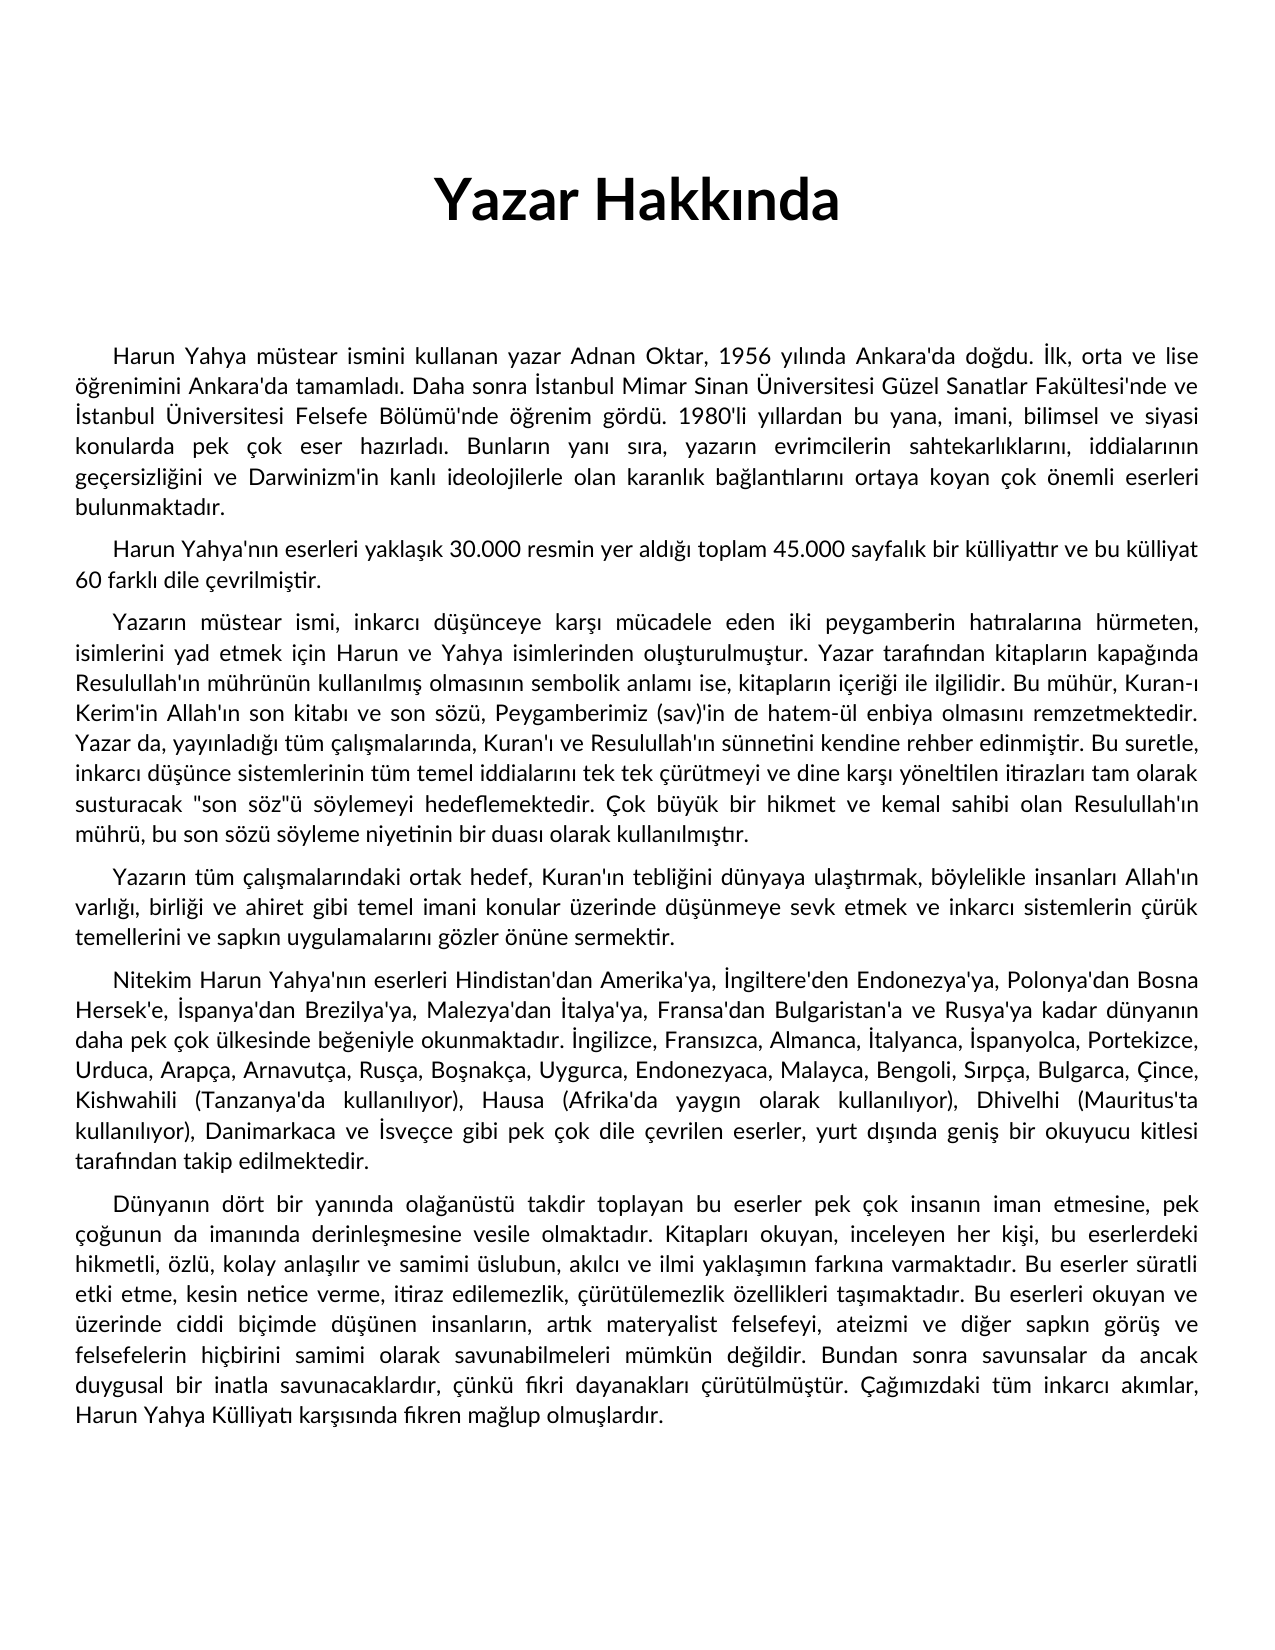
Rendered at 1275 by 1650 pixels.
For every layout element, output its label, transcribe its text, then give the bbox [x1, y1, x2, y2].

text Nitekim Harun Yahya'nın eserleri Hindistan'dan Amerika'ya, İngiltere'den Endonezya'ya, Polonya'dan Bosna Hersek'e, İspanya'dan Brezilya'ya, Malezya'dan İtalya'ya, Fransa'dan Bulgaristan'a ve Rusya'ya kadar dünyanın daha pek çok ülkesinde beğeniyle okunmaktadır. İngilizce, Fransızca, Almanca, İtalyanca, İspanyolca, Portekizce, Urduca, Arapça, Arnavutça, Rusça, Boşnakça, Uygurca, Endonezyaca, Malayca, Bengoli, Sırpça, Bulgarca, Çince, Kishwahili (Tanzanya'da kullanılıyor), Hausa (Afrika'da yaygın olarak kullanılıyor), Dhivelhi (Mauritus'ta kullanılıyor), Danimarkaca ve İsveçce gibi pek çok dile çevrilen eserler, yurt dışında geniş bir okuyucu kitlesi tarafından takip edilmektedir. [75, 965, 1200, 1174]
subtitle Yazar Hakkında [75, 162, 1200, 232]
text Dünyanın dört bir yanında olağanüstü takdir toplayan bu eserler pek çok insanın iman etmesine, pek çoğunun da imanında derinleşmesine vesile olmaktadır. Kitapları okuyan, inceleyen her kişi, bu eserlerdeki hikmetli, özlü, kolay anlaşılır ve samimi üslubun, akılcı ve ilmi yaklaşımın farkına varmaktadır. Bu eserler süratli etki etme, kesin netice verme, itiraz edilemezlik, çürütülemezlik özellikleri taşımaktadır. Bu eserleri okuyan ve üzerinde ciddi biçimde düşünen insanların, artık materyalist felsefeyi, ateizmi ve diğer sapkın görüş ve felsefelerin hiçbirini samimi olarak savunabilmeleri mümkün değildir. Bundan sonra savunsalar da ancak duygusal bir inatla savunacaklardır, çünkü fikri dayanakları çürütülmüştür. Çağımızdaki tüm inkarcı akımlar, Harun Yahya Külliyatı karşısında fikren mağlup olmuşlardır. [75, 1189, 1200, 1428]
text Yazarın tüm çalışmalarındaki ortak hedef, Kuran'ın tebliğini dünyaya ulaştırmak, böylelikle insanları Allah'ın varlığı, birliği ve ahiret gibi temel imani konular üzerinde düşünmeye sevk etmek ve inkarcı sistemlerin çürük temellerini ve sapkın uygulamalarını gözler önüne sermektir. [75, 862, 1200, 950]
text Harun Yahya müstear ismini kullanan yazar Adnan Oktar, 1956 yılında Ankara'da doğdu. İlk, orta ve lise öğrenimini Ankara'da tamamladı. Daha sonra İstanbul Mimar Sinan Üniversitesi Güzel Sanatlar Fakültesi'nde ve İstanbul Üniversitesi Felsefe Bölümü'nde öğrenim gördü. 1980'li yıllardan bu yana, imani, bilimsel ve siyasi konularda pek çok eser hazırladı. Bunların yanı sıra, yazarın evrimcilerin sahtekarlıklarını, iddialarının geçersizliğini ve Darwinizm'in kanlı ideolojilerle olan karanlık bağlantılarını ortaya koyan çok önemli eserleri bulunmaktadır. [75, 341, 1200, 520]
text Harun Yahya'nın eserleri yaklaşık 30.000 resmin yer aldığı toplam 45.000 sayfalık bir külliyattır ve bu külliyat 60 farklı dile çevrilmiştir. [75, 535, 1200, 593]
text Yazarın müstear ismi, inkarcı düşünceye karşı mücadele eden iki peygamberin hatıralarına hürmeten, isimlerini yad etmek için Harun ve Yahya isimlerinden oluşturulmuştur. Yazar tarafından kitapların kapağında Resulullah'ın mührünün kullanılmış olmasının sembolik anlamı ise, kitapların içeriği ile ilgilidir. Bu mühür, Kuran-ı Kerim'in Allah'ın son kitabı ve son sözü, Peygamberimiz (sav)'in de hatem-ül enbiya olmasını remzetmektedir. Yazar da, yayınladığı tüm çalışmalarında, Kuran'ı ve Resulullah'ın sünnetini kendine rehber edinmiştir. Bu suretle, inkarcı düşünce sistemlerinin tüm temel iddialarını tek tek çürütmeyi ve dine karşı yöneltilen itirazları tam olarak susturacak "son söz"ü söylemeyi hedeflemektedir. Çok büyük bir hikmet ve kemal sahibi olan Resulullah'ın mührü, bu son sözü söyleme niyetinin bir duası olarak kullanılmıştır. [75, 608, 1200, 847]
